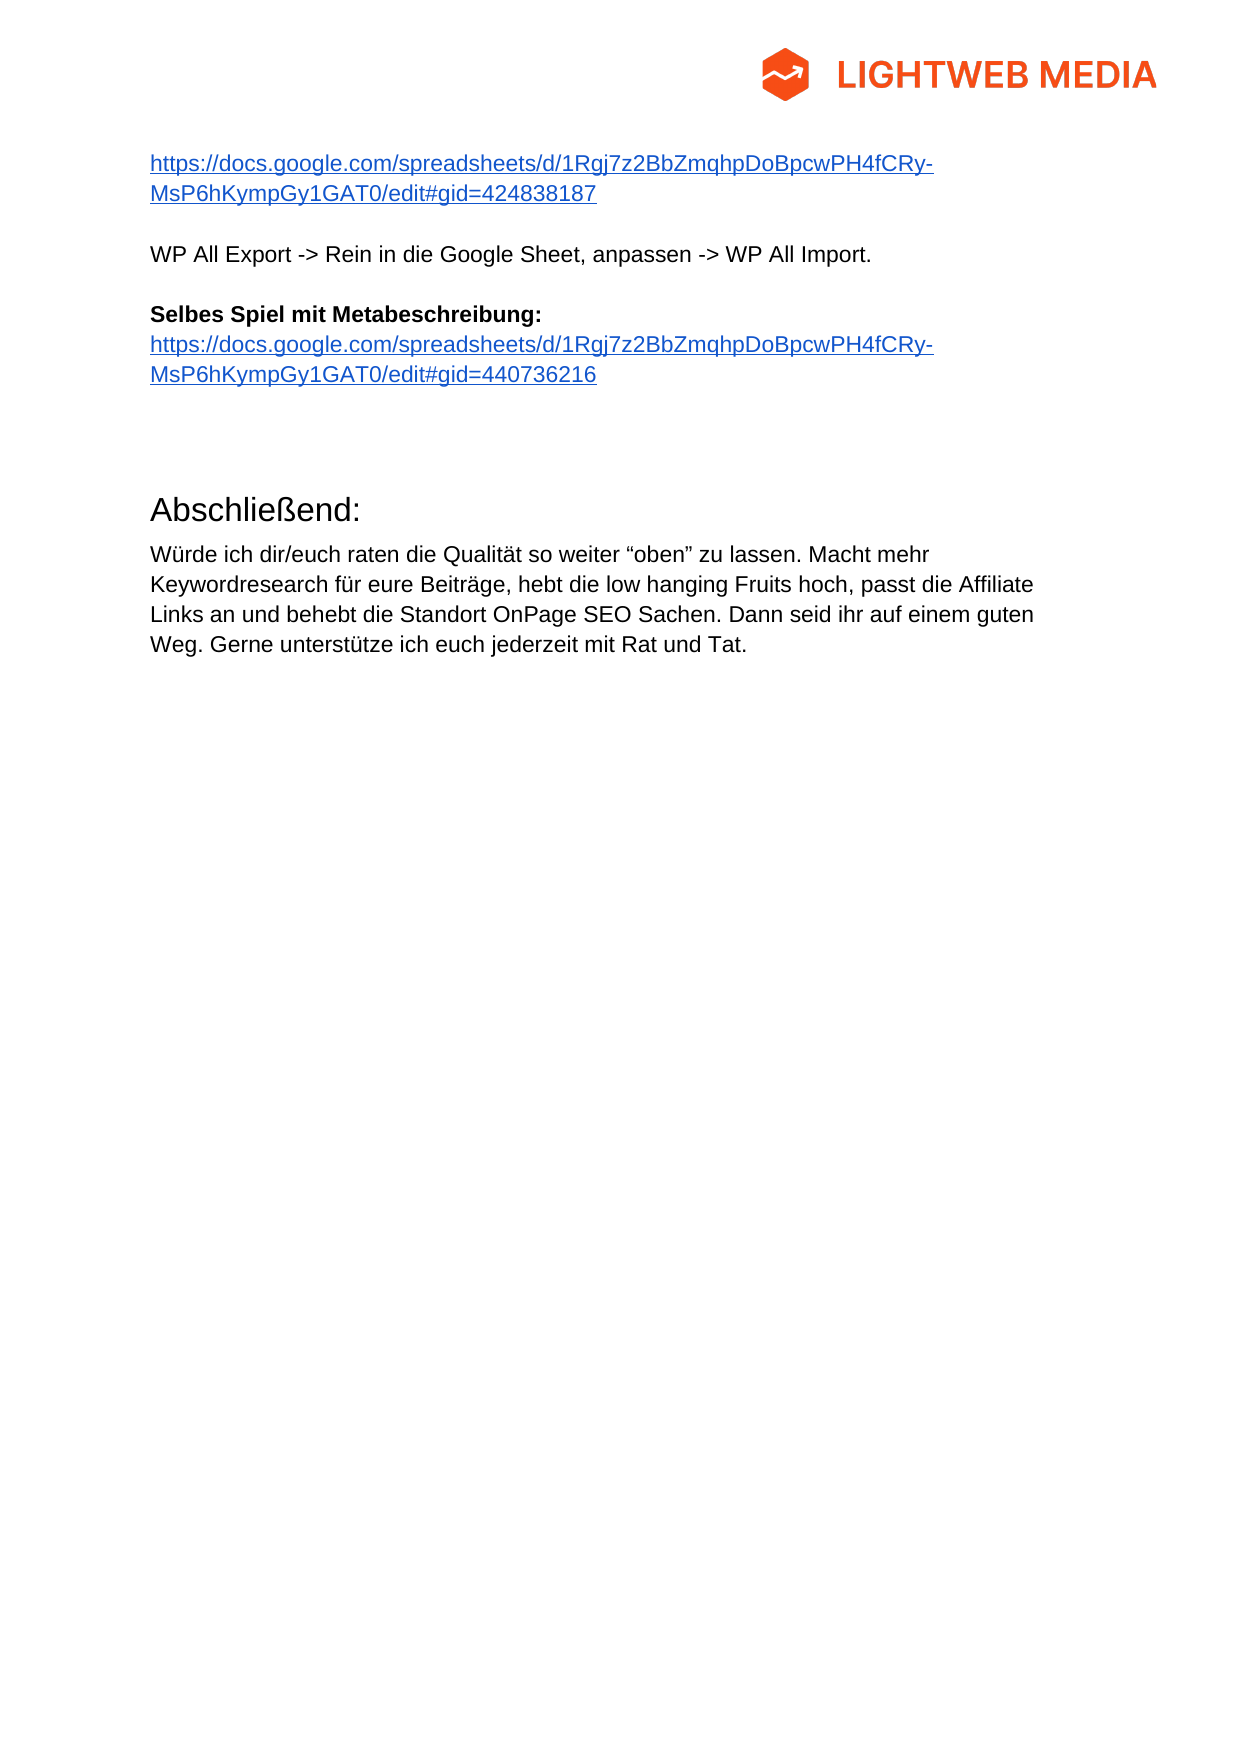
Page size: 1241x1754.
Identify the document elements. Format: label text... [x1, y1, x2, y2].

picture [762, 48, 1157, 101]
text https://docs.google.com/spreadsheets/d/1Rgj7z2BbZmqhpDoBpcwPH4fCRy-MsP6hKympGy1GAT0/edit#gid=424838187 [150, 150, 1090, 207]
text https://docs.google.com/spreadsheets/d/1Rgj7z2BbZmqhpDoBpcwPH4fCRy-MsP6hKympGy1GAT0/edit#gid=440736216 [150, 331, 1090, 388]
text WP All Export -> Rein in die Google Sheet, anpassen -> WP All Import. [150, 241, 1090, 267]
text Würde ich dir/euch raten die Qualität so weiter “oben” zu lassen. Macht mehr Keywordresearch für eure Beiträge, hebt die low hanging Fruits hoch, passt die Affiliate Links an und behebt die Standort OnPage SEO Sachen. Dann seid ihr auf einem guten Weg. Gerne unterstütze ich euch jederzeit mit Rat und Tat. [150, 541, 1090, 657]
text Selbes Spiel mit Metabeschreibung: [150, 301, 1090, 327]
subtitle Abschließend: [150, 489, 1090, 528]
